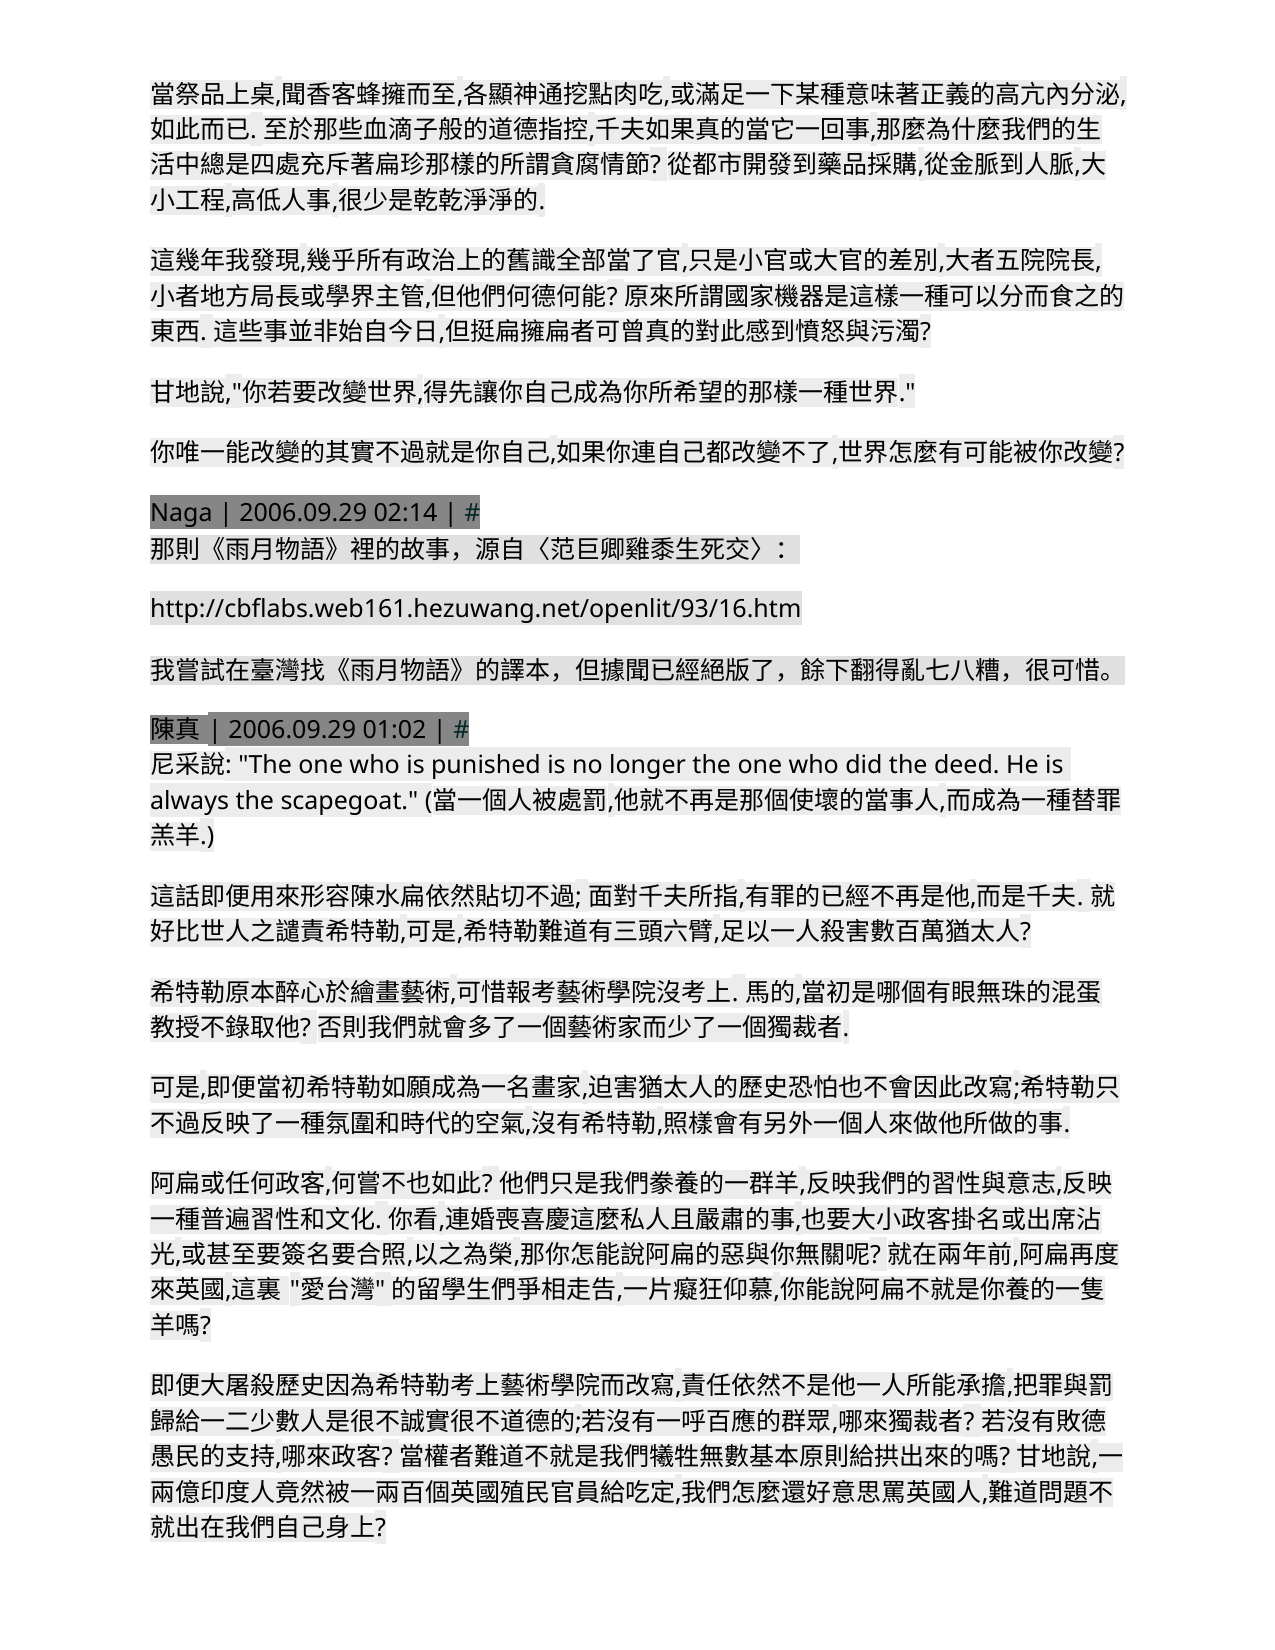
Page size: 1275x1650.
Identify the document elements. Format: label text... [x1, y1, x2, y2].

text 尼采說: "The one who is punished is no longer the one who did the deed. He is always the scapegoat." (當一個人被處罰,他就不再是那個使壞的當事人,而成為一種替罪羔羊.) [150, 746, 1125, 852]
text 我嘗試在臺灣找《雨月物語》的譯本，但據聞已經絕版了，餘下翻得亂七八糟，很可惜。 [150, 650, 1125, 685]
text 這幾年我發現,幾乎所有政治上的舊識全部當了官,只是小官或大官的差別,大者五院院長,小者地方局長或學界主管,但他們何德何能? 原來所謂國家機器是這樣一種可以分而食之的東西. 這些事並非始自今日,但挺扁擁扁者可曾真的對此感到憤怒與污濁? [150, 242, 1125, 348]
text http://cbflabs.web161.hezuwang.net/openlit/93/16.htm [150, 589, 1125, 625]
text 當祭品上桌,聞香客蜂擁而至,各顯神通挖點肉吃,或滿足一下某種意味著正義的高亢內分泌,如此而已. 至於那些血滴子般的道德指控,千夫如果真的當它一回事,那麼為什麼我們的生活中總是四處充斥著扁珍那樣的所謂貪腐情節? 從都市開發到藥品採購,從金脈到人脈,大小工程,高低人事,很少是乾乾淨淨的. [150, 75, 1125, 217]
text Naga | 2006.09.29 02:14 | # [150, 494, 1125, 529]
text 可是,即便當初希特勒如願成為一名畫家,迫害猶太人的歷史恐怕也不會因此改寫;希特勒只不過反映了一種氛圍和時代的空氣,沒有希特勒,照樣會有另外一個人來做他所做的事. [150, 1069, 1125, 1139]
text 你唯一能改變的其實不過就是你自己,如果你連自己都改變不了,世界怎麼有可能被你改變? [150, 433, 1125, 469]
text 阿扁或任何政客,何嘗不也如此? 他們只是我們豢養的一群羊,反映我們的習性與意志,反映一種普遍習性和文化. 你看,連婚喪喜慶這麼私人且嚴肅的事,也要大小政客掛名或出席沾光,或甚至要簽名要合照,以之為榮,那你怎能說阿扁的惡與你無關呢? 就在兩年前,阿扁再度來英國,這裏 "愛台灣" 的留學生們爭相走告,一片癡狂仰慕,你能說阿扁不就是你養的一隻羊嗎? [150, 1164, 1125, 1342]
text 那則《雨月物語》裡的故事，源自〈范巨卿雞黍生死交〉： [150, 529, 1125, 564]
text 陳真 | 2006.09.29 01:02 | # [150, 710, 1125, 746]
text 即便大屠殺歷史因為希特勒考上藝術學院而改寫,責任依然不是他一人所能承擔,把罪與罰歸給一二少數人是很不誠實很不道德的;若沒有一呼百應的群眾,哪來獨裁者? 若沒有敗德愚民的支持,哪來政客? 當權者難道不就是我們犧牲無數基本原則給拱出來的嗎? 甘地說,一兩億印度人竟然被一兩百個英國殖民官員給吃定,我們怎麼還好意思罵英國人,難道問題不就出在我們自己身上? [150, 1367, 1125, 1544]
text 這話即便用來形容陳水扁依然貼切不過; 面對千夫所指,有罪的已經不再是他,而是千夫. 就好比世人之譴責希特勒,可是,希特勒難道有三頭六臂,足以一人殺害數百萬猶太人? [150, 877, 1125, 948]
text 希特勒原本醉心於繪畫藝術,可惜報考藝術學院沒考上. 馬的,當初是哪個有眼無珠的混蛋教授不錄取他? 否則我們就會多了一個藝術家而少了一個獨裁者. [150, 973, 1125, 1044]
text 甘地說,"你若要改變世界,得先讓你自己成為你所希望的那樣一種世界." [150, 373, 1125, 408]
